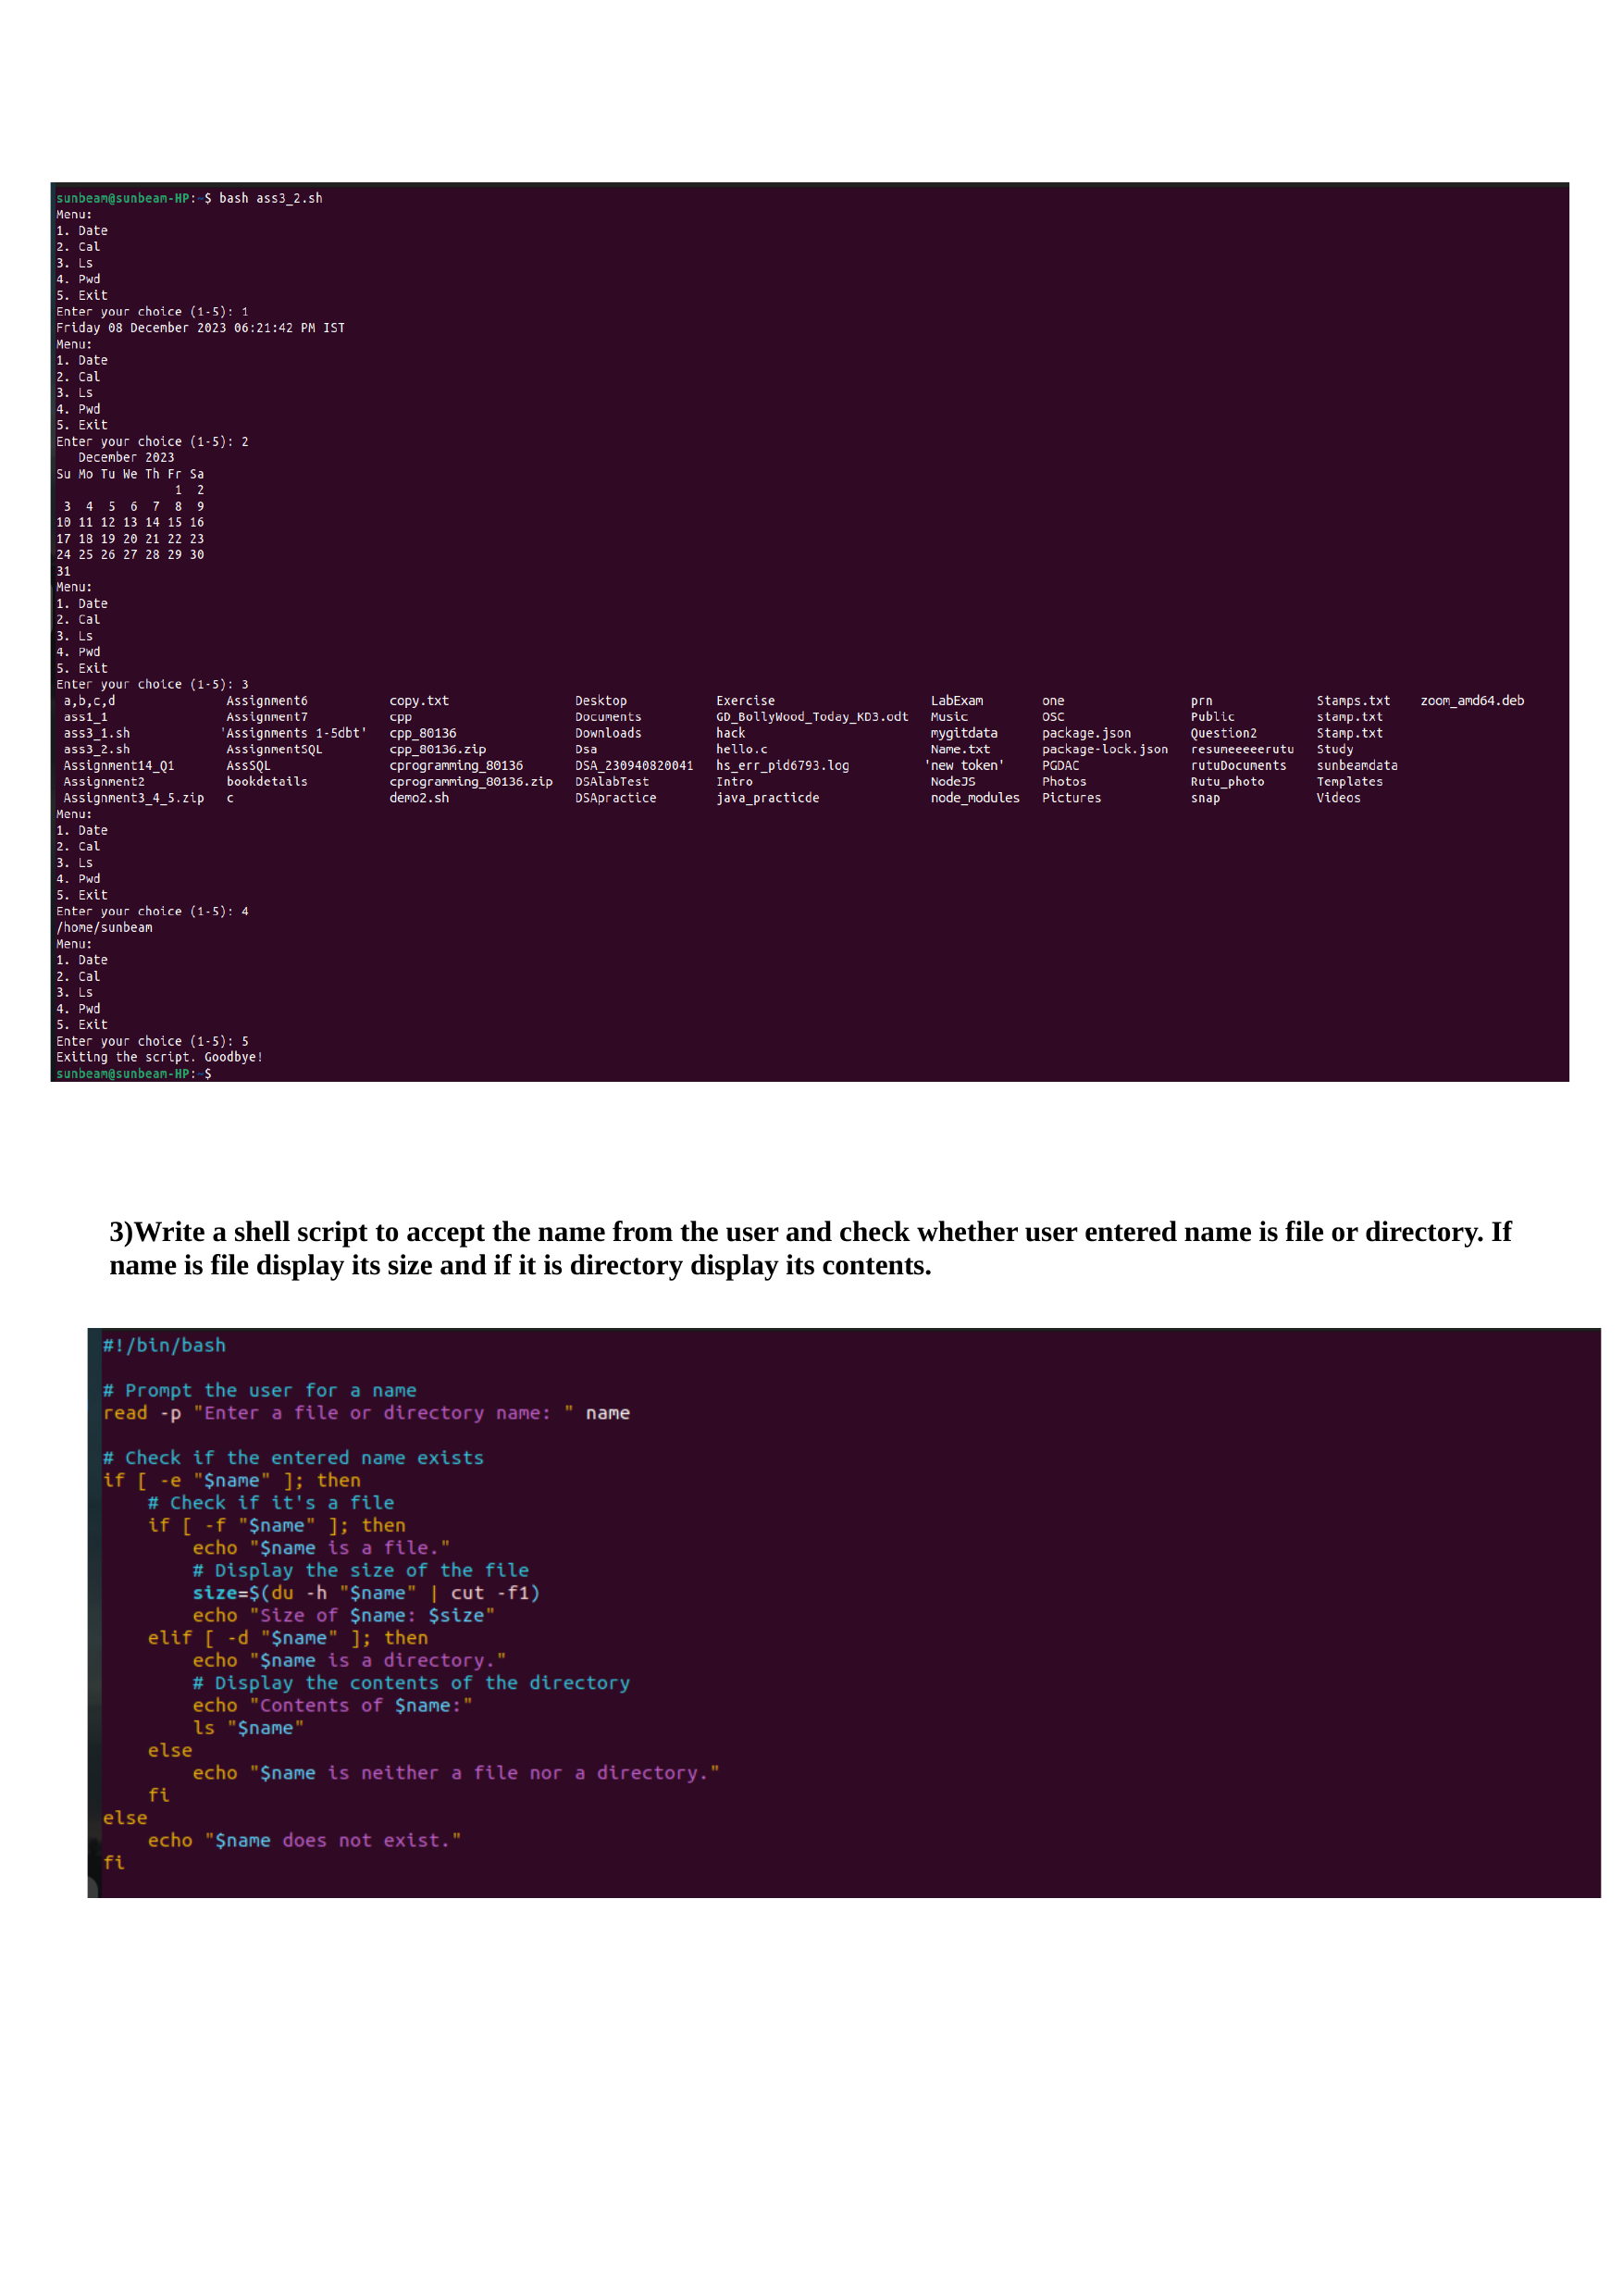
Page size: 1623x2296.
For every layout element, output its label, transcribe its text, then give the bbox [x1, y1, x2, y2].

picture [50, 182, 1570, 1082]
text 3)Write a shell script to accept the name from the user and check whether user entered name is file or directory. If name is file display its size and if it is directory display its contents. [109, 1214, 1514, 1281]
picture [87, 1328, 1602, 1898]
